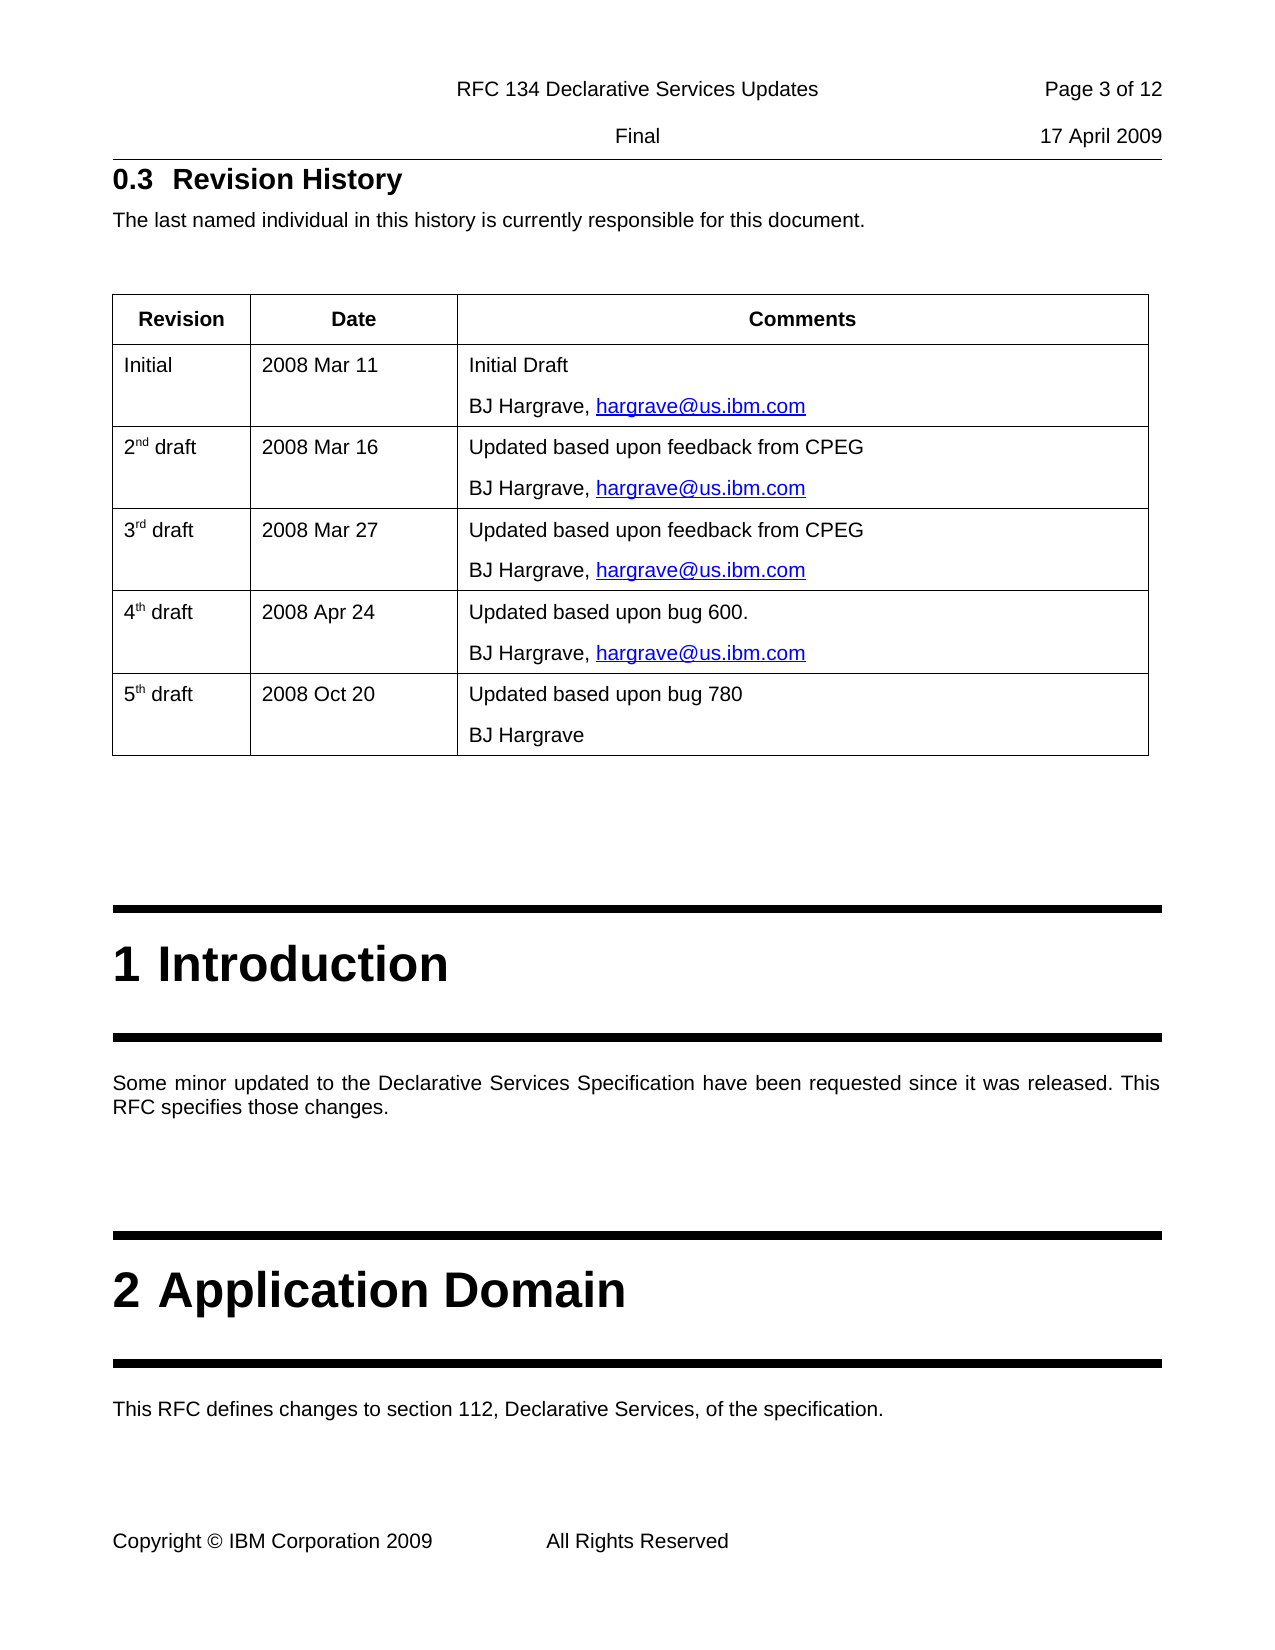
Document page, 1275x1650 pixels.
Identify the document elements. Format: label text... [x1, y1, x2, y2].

subtitle Application Domain [112, 1232, 1162, 1368]
table_header Comments [458, 295, 1148, 343]
table_cell Updated based upon bug 780 BJ Hargrave [458, 674, 1148, 755]
table_header Date [251, 295, 457, 343]
text This RFC defines changes to section 112, Declarative Services, of the specification. [112, 1397, 1162, 1421]
table_cell 2nd draft [113, 427, 250, 508]
table_cell Initial Draft BJ Hargrave, hargrave@us.ibm.com [458, 345, 1148, 426]
table_cell 4th draft [113, 591, 250, 673]
table_cell 5th draft [113, 674, 250, 755]
table_cell 2008 Mar 27 [251, 509, 457, 590]
table_cell Initial [113, 345, 250, 426]
text The last named individual in this history is currently responsible for this document. [112, 208, 1162, 232]
text Some minor updated to the Declarative Services Specification have been requested since it was released. This RFC specifies those changes. [112, 1071, 1162, 1119]
table_cell 2008 Mar 16 [251, 427, 457, 508]
table_cell 3rd draft [113, 509, 250, 590]
table_cell 2008 Apr 24 [251, 591, 457, 673]
subtitle Revision History [112, 160, 1162, 196]
table_cell Updated based upon feedback from CPEG BJ Hargrave, hargrave@us.ibm.com [458, 427, 1148, 508]
table_cell Updated based upon feedback from CPEG BJ Hargrave, hargrave@us.ibm.com [458, 509, 1148, 590]
subtitle Introduction [112, 906, 1162, 1042]
table_cell Updated based upon bug 600. BJ Hargrave, hargrave@us.ibm.com [458, 591, 1148, 673]
table_header Revision [113, 295, 250, 343]
table_cell 2008 Mar 11 [251, 345, 457, 426]
table_cell 2008 Oct 20 [251, 674, 457, 755]
